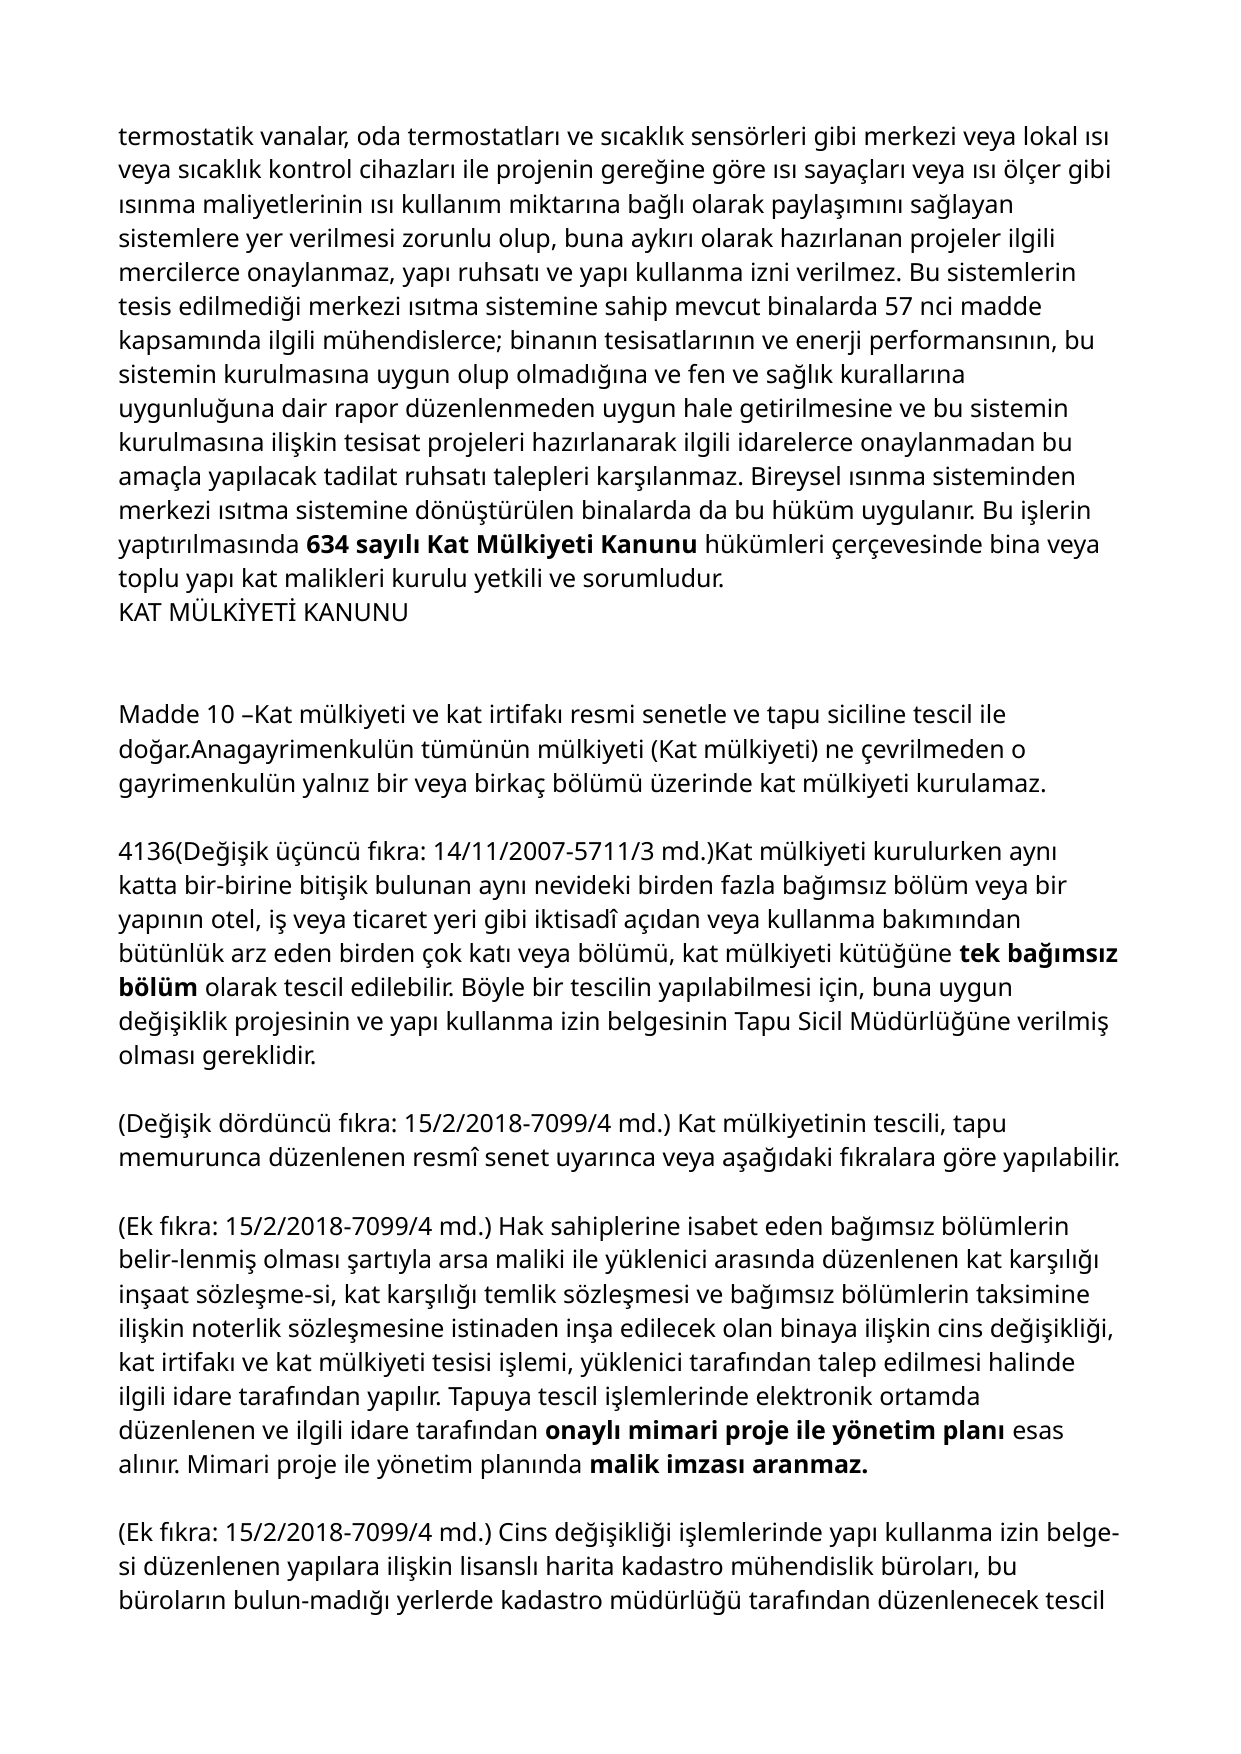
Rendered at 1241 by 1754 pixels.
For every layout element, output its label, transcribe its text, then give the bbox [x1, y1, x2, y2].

text (Ek fıkra: 15/2/2018-7099/4 md.) Cins değişikliği işlemlerinde yapı kullanma izin belge-si düzenlenen yapılara ilişkin lisanslı harita kadastro mühendislik büroları, bu büroların bulun-madığı yerlerde kadastro müdürlüğü tarafından düzenlenecek tescil [118, 1515, 1122, 1617]
text KAT MÜLKİYETİ KANUNU [118, 595, 1122, 629]
text 4136(Değişik üçüncü fıkra: 14/11/2007-5711/3 md.)Kat mülkiyeti kurulurken aynı katta bir-birine bitişik bulunan aynı nevideki birden fazla bağımsız bölüm veya bir yapının otel, iş veya ticaret yeri gibi iktisadî açıdan veya kullanma bakımından bütünlük arz eden birden çok katı veya bölümü, kat mülkiyeti kütüğüne tek bağımsız bölüm olarak tescil edilebilir. Böyle bir tescilin yapılabilmesi için, buna uygun değişiklik projesinin ve yapı kullanma izin belgesinin Tapu Sicil Müdürlüğüne verilmiş olması gereklidir. [118, 833, 1122, 1072]
text Madde 10 –Kat mülkiyeti ve kat irtifakı resmi senetle ve tapu siciline tescil ile doğar.Anagayrimenkulün tümünün mülkiyeti (Kat mülkiyeti) ne çevrilmeden o gayrimenkulün yalnız bir veya birkaç bölümü üzerinde kat mülkiyeti kurulamaz. [118, 697, 1122, 799]
text (Değişik dördüncü fıkra: 15/2/2018-7099/4 md.) Kat mülkiyetinin tescili, tapu memurunca düzenlenen resmî senet uyarınca veya aşağıdaki fıkralara göre yapılabilir. [118, 1106, 1122, 1174]
text (Ek fıkra: 15/2/2018-7099/4 md.) Hak sahiplerine isabet eden bağımsız bölümlerin belir-lenmiş olması şartıyla arsa maliki ile yüklenici arasında düzenlenen kat karşılığı inşaat sözleşme-si, kat karşılığı temlik sözleşmesi ve bağımsız bölümlerin taksimine ilişkin noterlik sözleşmesine istinaden inşa edilecek olan binaya ilişkin cins değişikliği, kat irtifakı ve kat mülkiyeti tesisi işlemi, yüklenici tarafından talep edilmesi halinde ilgili idare tarafından yapılır. Tapuya tescil işlemlerinde elektronik ortamda düzenlenen ve ilgili idare tarafından onaylı mimari proje ile yönetim planı esas alınır. Mimari proje ile yönetim planında malik imzası aranmaz. [118, 1208, 1122, 1481]
text termostatik vanalar, oda termostatları ve sıcaklık sensörleri gibi merkezi veya lokal ısı veya sıcaklık kontrol cihazları ile projenin gereğine göre ısı sayaçları veya ısı ölçer gibi ısınma maliyetlerinin ısı kullanım miktarına bağlı olarak paylaşımını sağlayan sistemlere yer verilmesi zorunlu olup, buna aykırı olarak hazırlanan projeler ilgili mercilerce onaylanmaz, yapı ruhsatı ve yapı kullanma izni verilmez. Bu sistemlerin tesis edilmediği merkezi ısıtma sistemine sahip mevcut binalarda 57 nci madde kapsamında ilgili mühendislerce; binanın tesisatlarının ve enerji performansının, bu sistemin kurulmasına uygun olup olmadığına ve fen ve sağlık kurallarına uygunluğuna dair rapor düzenlenmeden uygun hale getirilmesine ve bu sistemin kurulmasına ilişkin tesisat projeleri hazırlanarak ilgili idarelerce onaylanmadan bu amaçla yapılacak tadilat ruhsatı talepleri karşılanmaz. Bireysel ısınma sisteminden merkezi ısıtma sistemine dönüştürülen binalarda da bu hüküm uygulanır. Bu işlerin yaptırılmasında 634 sayılı Kat Mülkiyeti Kanunu hükümleri çerçevesinde bina veya toplu yapı kat malikleri kurulu yetkili ve sorumludur. [118, 118, 1122, 595]
